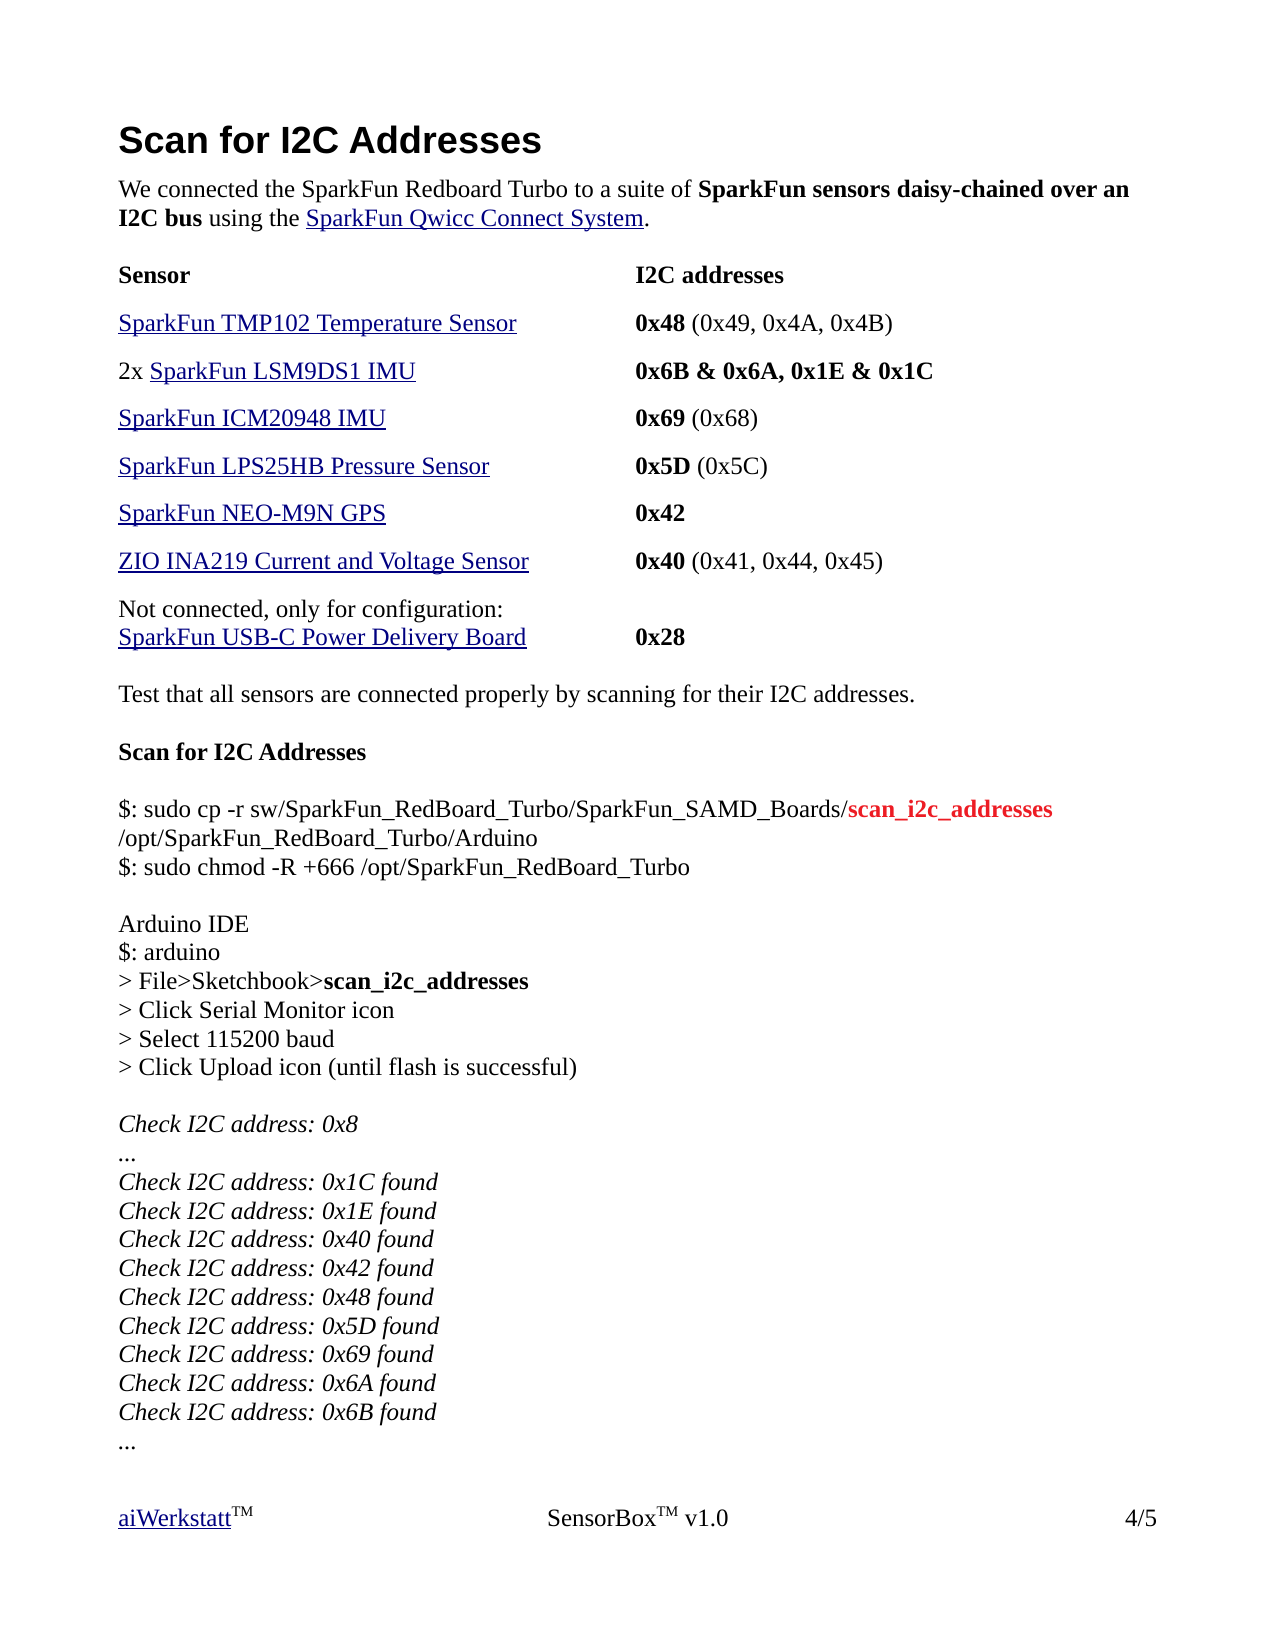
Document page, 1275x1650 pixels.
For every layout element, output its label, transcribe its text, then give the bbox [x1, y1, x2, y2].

text SparkFun ICM20948 IMU 0x69 (0x68) [118, 403, 1157, 432]
text Check I2C address: 0x6B found [118, 1397, 1157, 1426]
text We connected the SparkFun Redboard Turbo to a suite of SparkFun sensors daisy-chained over an I2C bus using the SparkFun Qwicc Connect System. [118, 174, 1157, 232]
text SparkFun LPS25HB Pressure Sensor 0x5D (0x5C) [118, 451, 1157, 480]
text Arduino IDE [118, 909, 1157, 937]
text Check I2C address: 0x40 found [118, 1224, 1157, 1253]
text $: arduino [118, 937, 1157, 966]
text $: sudo cp -r sw/SparkFun_RedBoard_Turbo/SparkFun_SAMD_Boards/scan_i2c_addresses /opt/SparkFun_RedBoard_Turbo/Arduino [118, 794, 1157, 852]
text Check I2C address: 0x42 found [118, 1253, 1157, 1282]
text > Select 115200 baud [118, 1024, 1157, 1052]
text ZIO INA219 Current and Voltage Sensor 0x40 (0x41, 0x44, 0x45) [118, 546, 1157, 575]
text Check I2C address: 0x6A found [118, 1368, 1157, 1397]
text ... [118, 1138, 1157, 1167]
text SparkFun USB-C Power Delivery Board 0x28 [118, 622, 1157, 651]
text Check I2C address: 0x1C found [118, 1167, 1157, 1196]
text Sensor I2C addresses [118, 261, 1157, 289]
text $: sudo chmod -R +666 /opt/SparkFun_RedBoard_Turbo [118, 852, 1157, 880]
text Check I2C address: 0x48 found [118, 1282, 1157, 1311]
text Check I2C address: 0x8 [118, 1109, 1157, 1138]
text Check I2C address: 0x5D found [118, 1311, 1157, 1339]
text > Click Serial Monitor icon [118, 995, 1157, 1024]
subtitle Scan for I2C Addresses [118, 118, 1157, 162]
text SparkFun TMP102 Temperature Sensor 0x48 (0x49, 0x4A, 0x4B) [118, 308, 1157, 337]
text > File>Sketchbook>scan_i2c_addresses [118, 966, 1157, 995]
text ... [118, 1426, 1157, 1454]
text Check I2C address: 0x69 found [118, 1339, 1157, 1368]
text Not connected, only for configuration: [118, 594, 1157, 622]
text Test that all sensors are connected properly by scanning for their I2C addresses. [118, 679, 1157, 708]
text Scan for I2C Addresses [118, 737, 1157, 765]
text Check I2C address: 0x1E found [118, 1196, 1157, 1224]
text > Click Upload icon (until flash is successful) [118, 1052, 1157, 1081]
text SparkFun NEO-M9N GPS 0x42 [118, 498, 1157, 527]
text 2x SparkFun LSM9DS1 IMU 0x6B & 0x6A, 0x1E & 0x1C [118, 356, 1157, 384]
